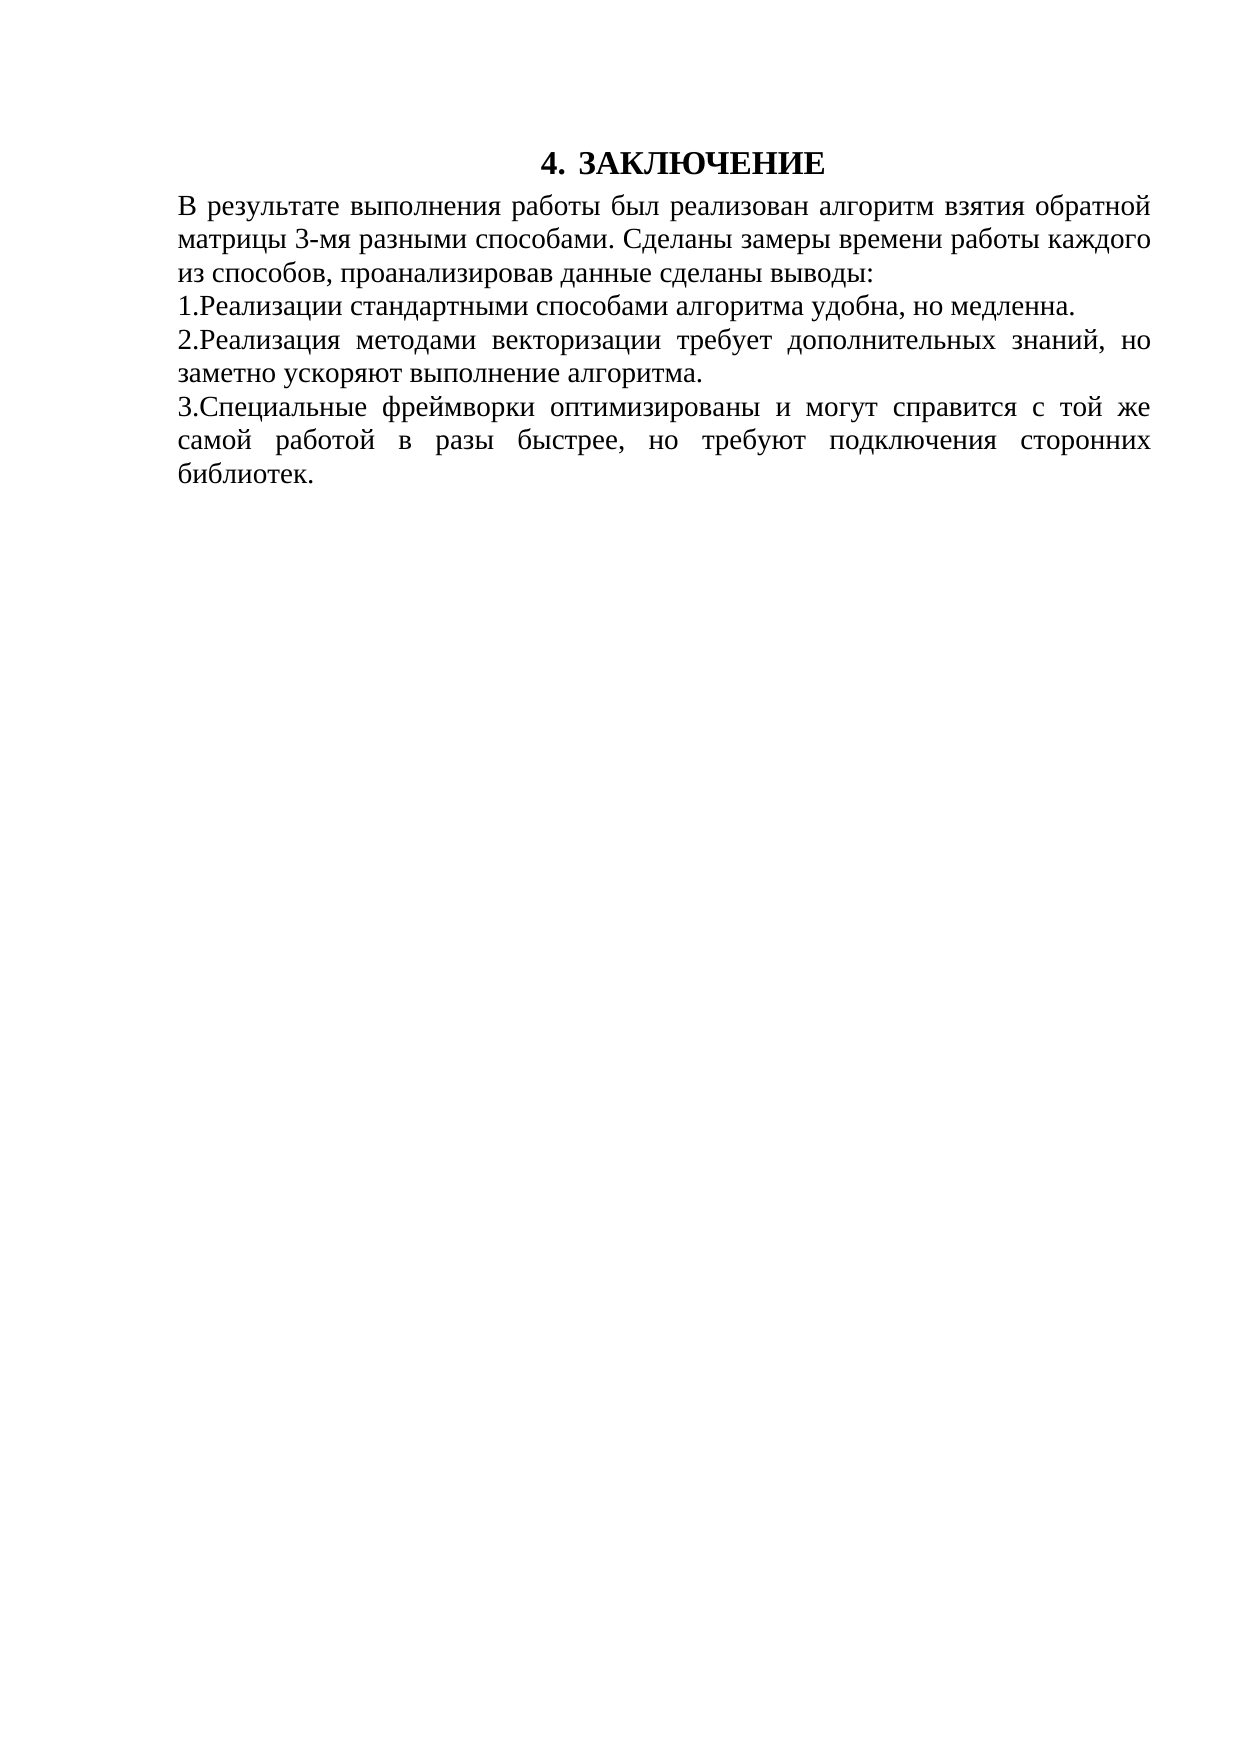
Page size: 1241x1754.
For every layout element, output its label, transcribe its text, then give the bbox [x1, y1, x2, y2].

text В результате выполнения работы был реализован алгоритм взятия обратной матрицы 3-мя разными способами. Сделаны замеры времени работы каждого из способов, проанализировав данные сделаны выводы: [177, 188, 1152, 288]
text 1.Реализации стандартными способами алгоритма удобна, но медленна. [177, 288, 1152, 322]
text 2.Реализация методами векторизации требует дополнительных знаний, но заметно ускоряют выполнение алгоритма. [177, 322, 1152, 389]
text 3.Специальные фреймворки оптимизированы и могут справится с той же самой работой в разы быстрее, но требуют подключения сторонних библиотек. [177, 389, 1152, 489]
list ЗАКЛЮЧЕНИЕ [215, 143, 1152, 181]
